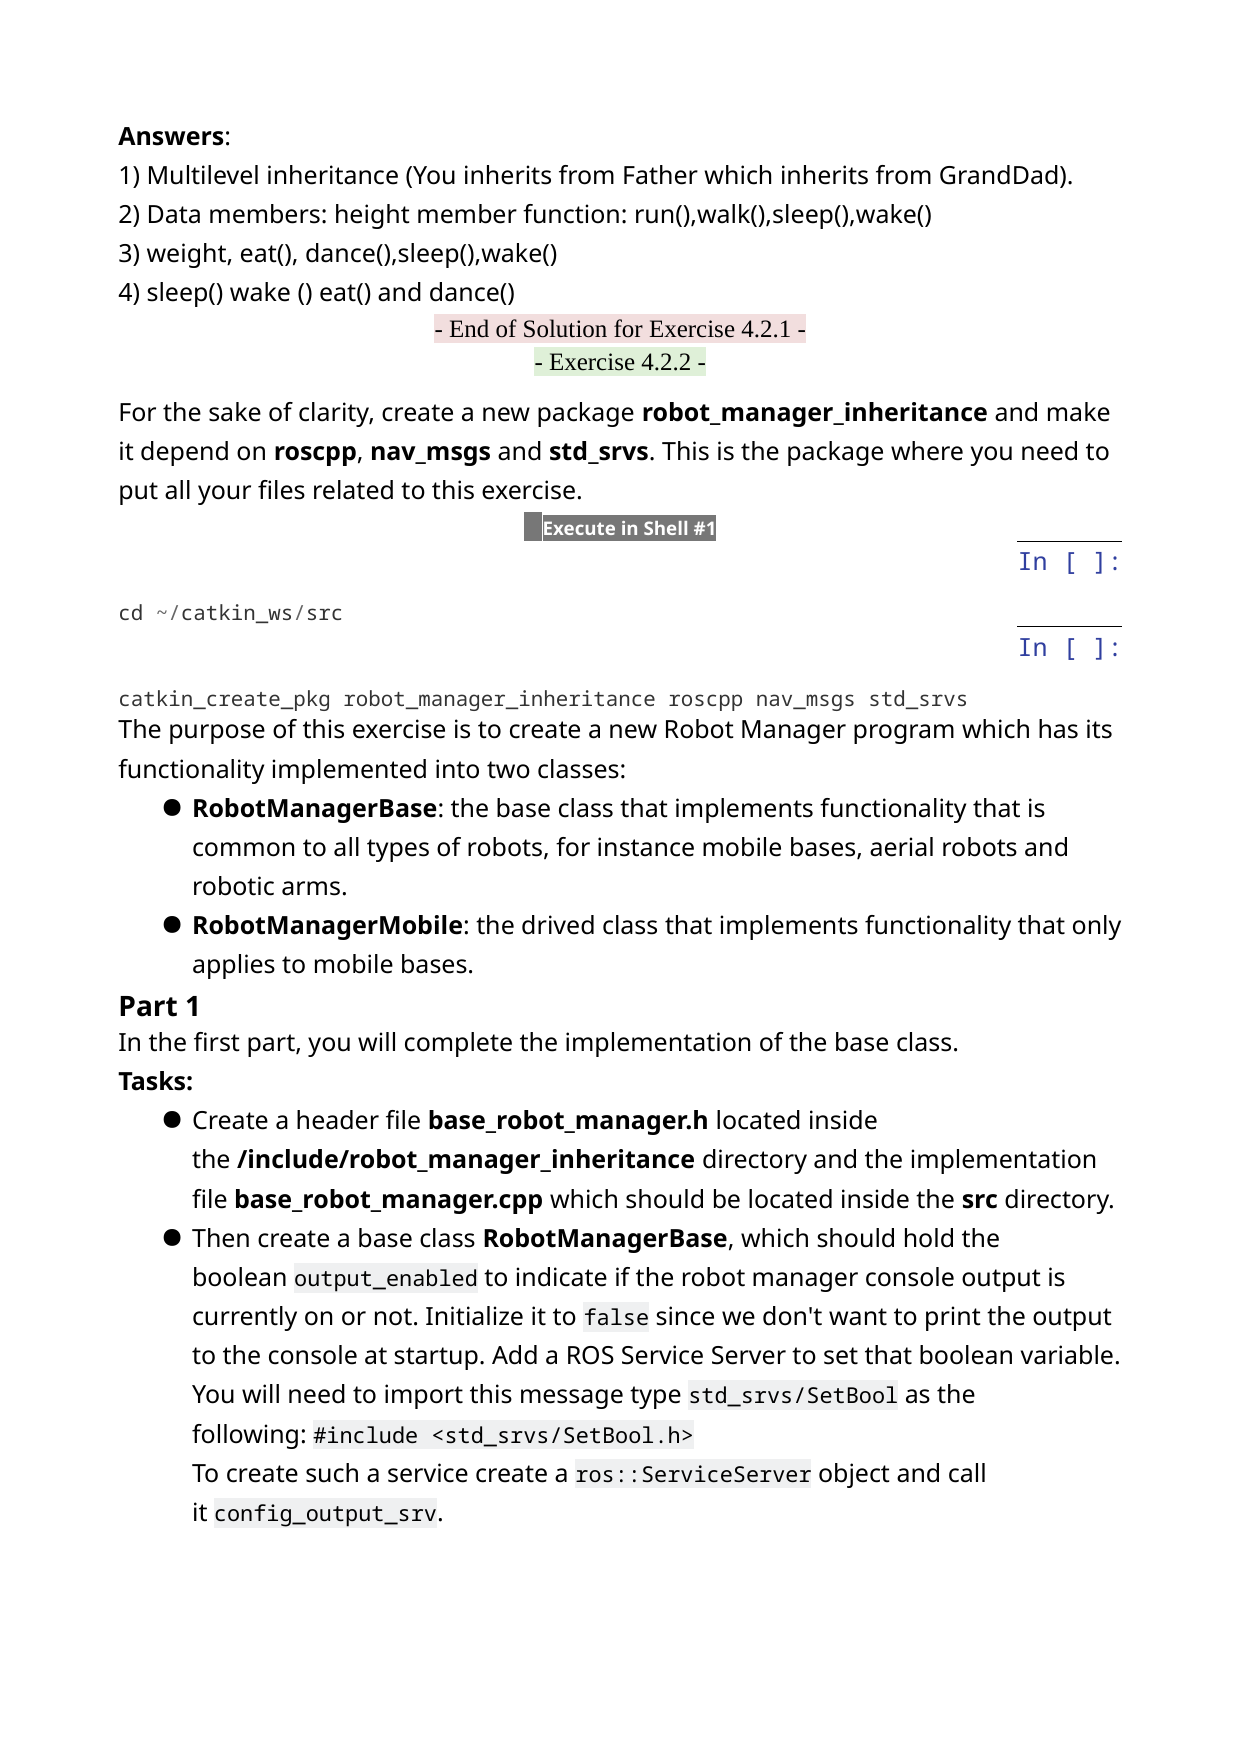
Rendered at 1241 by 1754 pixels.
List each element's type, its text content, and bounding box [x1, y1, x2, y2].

text 2) Data members: height member function: run(),walk(),sleep(),wake() [118, 196, 1122, 231]
text - Exercise 4.2.2 - [118, 347, 1122, 376]
text In the first part, you will complete the implementation of the base class. [118, 1024, 1122, 1059]
text - End of Solution for Exercise 4.2.1 - [118, 314, 1122, 343]
text In [ ]: [118, 626, 1122, 663]
text Tasks: [118, 1064, 1122, 1098]
text 3) weight, eat(), dance(),sleep(),wake() [118, 236, 1122, 270]
list Create a header file base_robot_manager.h located inside the /include/robot_manager_inheritance directory and the implementation file base_robot_manager.cpp which should be located inside the src directory. [162, 1103, 1122, 1215]
text 4) sleep() wake () eat() and dance() [118, 275, 1122, 309]
list To create such a service create a ros::ServiceServer object and call it config_output_srv. [162, 1455, 1122, 1529]
text Execute in Shell #1 [118, 512, 1122, 541]
text 1) Multilevel inheritance (You inherits from Father which inherits from GrandDad). [118, 157, 1122, 191]
text catkin_create_pkg robot_manager_inheritance roscpp nav_msgs std_srvs [118, 684, 1122, 712]
list RobotManagerBase: the base class that implements functionality that is common to all types of robots, for instance mobile bases, aerial robots and robotic arms. [162, 790, 1122, 903]
text cd ~/catkin_ws/src [118, 598, 1122, 626]
list RobotManagerMobile: the drived class that implements functionality that only applies to mobile bases. [162, 908, 1122, 981]
text Answers: [118, 118, 1122, 152]
text The purpose of this exercise is to create a new Robot Manager program which has its functionality implemented into two classes: [118, 712, 1122, 785]
text For the sake of clarity, create a new package robot_manager_inheritance and make it depend on roscpp, nav_msgs and std_srvs. This is the package where you need to put all your files related to this exercise. [118, 394, 1122, 507]
subtitle Part 1 [118, 986, 1122, 1024]
text In [ ]: [118, 541, 1122, 578]
list Then create a base class RobotManagerBase, which should hold the boolean output_enabled to indicate if the robot manager console output is currently on or not. Initialize it to false since we don't want to print the output to the console at startup. Add a ROS Service Server to set that boolean variable. You will need to import this message type std_srvs/SetBool as the following: #include <std_srvs/SetBool.h> [162, 1220, 1122, 1450]
